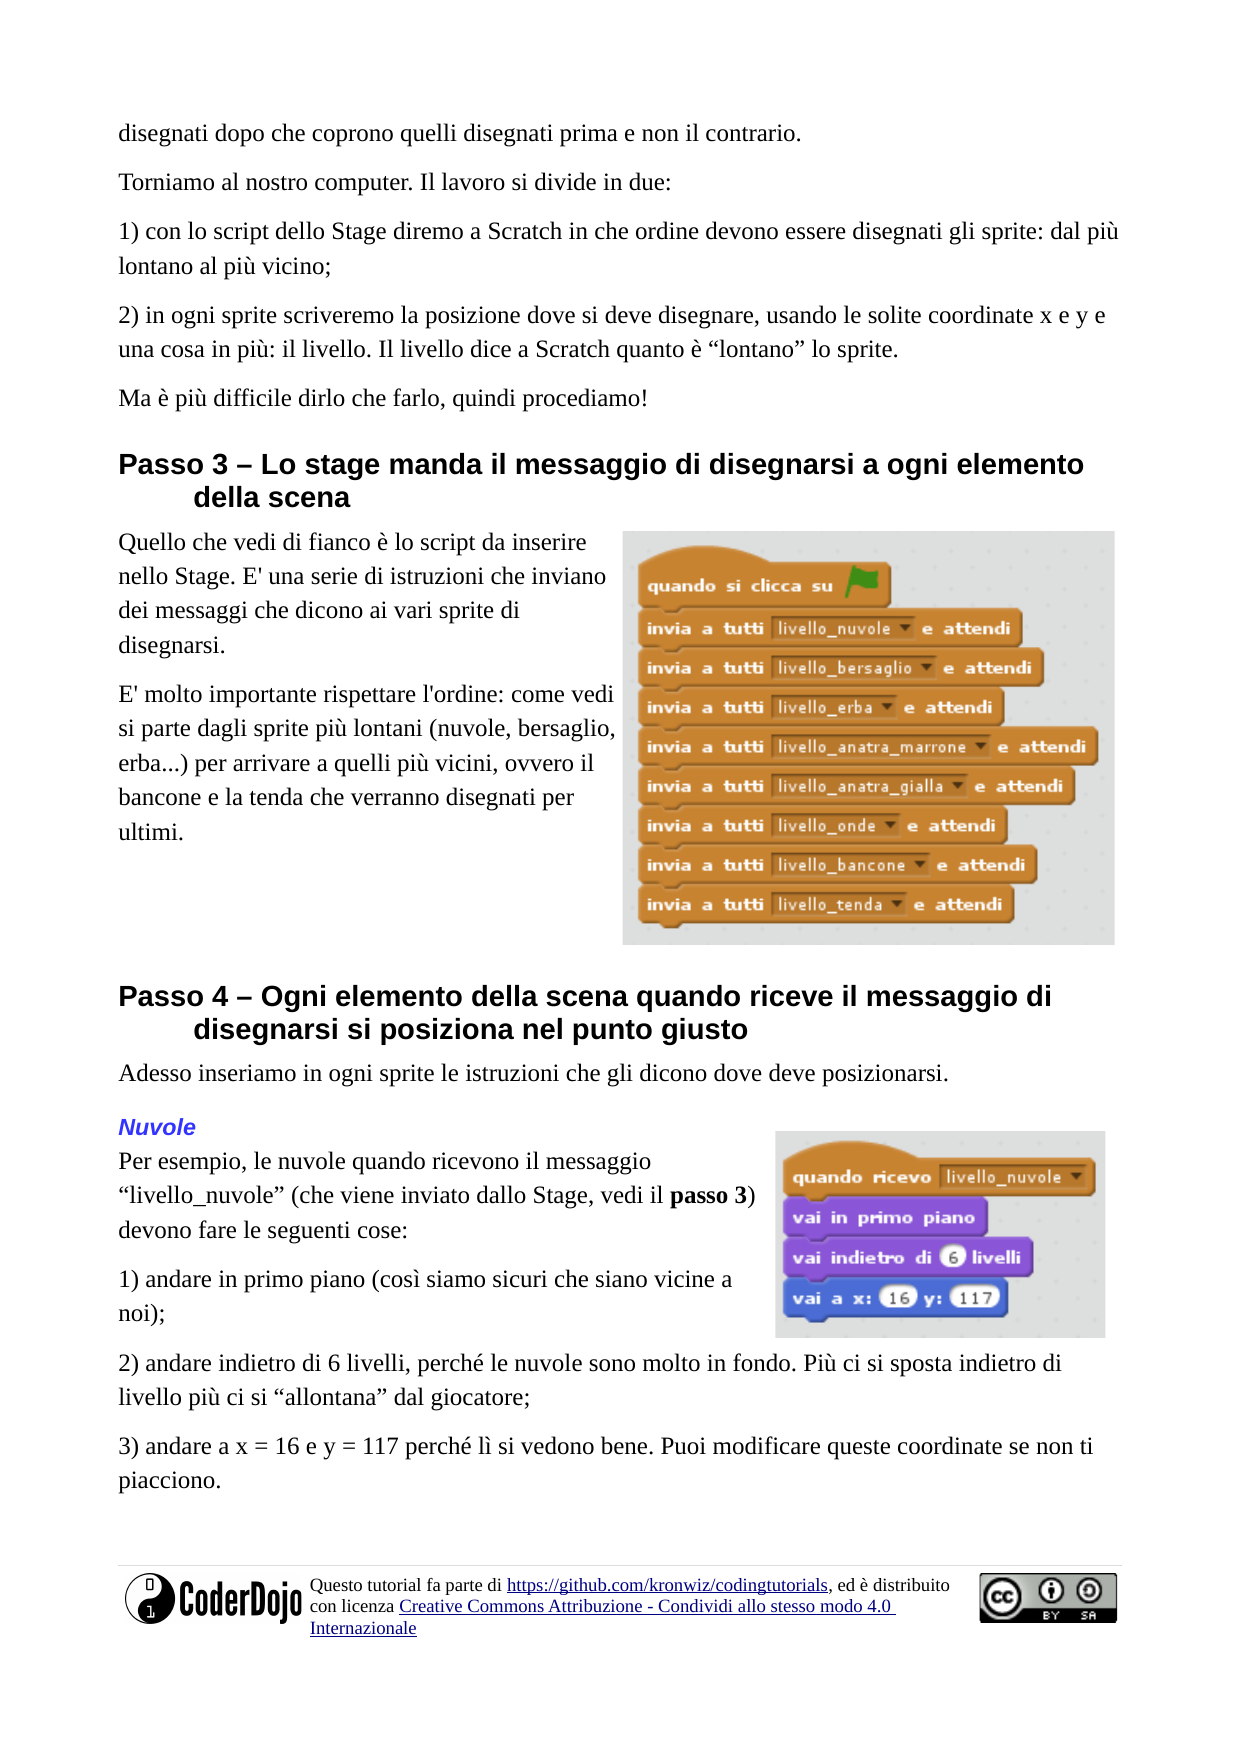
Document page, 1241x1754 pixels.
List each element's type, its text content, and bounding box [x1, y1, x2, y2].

text 1) con lo script dello Stage diremo a Scratch in che ordine devono essere disegnati gli sprite: dal più lontano al più vicino; [118, 216, 1122, 279]
text Quello che vedi di fianco è lo script da inserire nello Stage. E' una serie di istruzioni che inviano dei messaggi che dicono ai vari sprite di disegnarsi. [118, 527, 1122, 659]
text 2) in ogni sprite scriveremo la posizione dove si deve disegnare, usando le solite coordinate x e y e una cosa in più: il livello. Il livello dice a Scratch quanto è “lontano” lo sprite. [118, 300, 1122, 363]
subtitle Nuvole [118, 1113, 1122, 1140]
picture [979, 1573, 1118, 1623]
subtitle Passo 4 – Ogni elemento della scena quando riceve il messaggio di disegnarsi si posiziona nel punto giusto [118, 979, 1122, 1046]
text Per esempio, le nuvole quando ricevono il messaggio “livello_nuvole” (che viene inviato dallo Stage, vedi il passo 3) devono fare le seguenti cose: [118, 1146, 775, 1244]
text 2) andare indietro di 6 livelli, perché le nuvole sono molto in fondo. Più ci si sposta indietro di livello più ci si “allontana” dal giocatore; [118, 1348, 1122, 1411]
text disegnati dopo che coprono quelli disegnati prima e non il contrario. [118, 118, 1122, 147]
subtitle Passo 3 – Lo stage manda il messaggio di disegnarsi a ogni elemento della scena [118, 447, 1122, 514]
text E' molto importante rispettare l'ordine: come vedi si parte dagli sprite più lontani (nuvole, bersaglio, erba...) per arrivare a quelli più vicini, ovvero il bancone e la tenda che verranno disegnati per ultimi. [118, 679, 622, 846]
text 3) andare a x = 16 e y = 117 perché lì si vedono bene. Puoi modificare queste coordinate se non ti piacciono. [118, 1431, 1122, 1494]
picture [622, 531, 1115, 945]
text Ma è più difficile dirlo che farlo, quindi procediamo! [118, 383, 1122, 412]
text 1) andare in primo piano (così siamo sicuri che siano vicine a noi); [118, 1264, 775, 1327]
text Adesso inseriamo in ogni sprite le istruzioni che gli dicono dove deve posizionarsi. [118, 1058, 1122, 1087]
picture [125, 1573, 302, 1624]
text Torniamo al nostro computer. Il lavoro si divide in due: [118, 167, 1122, 196]
picture [775, 1131, 1106, 1338]
